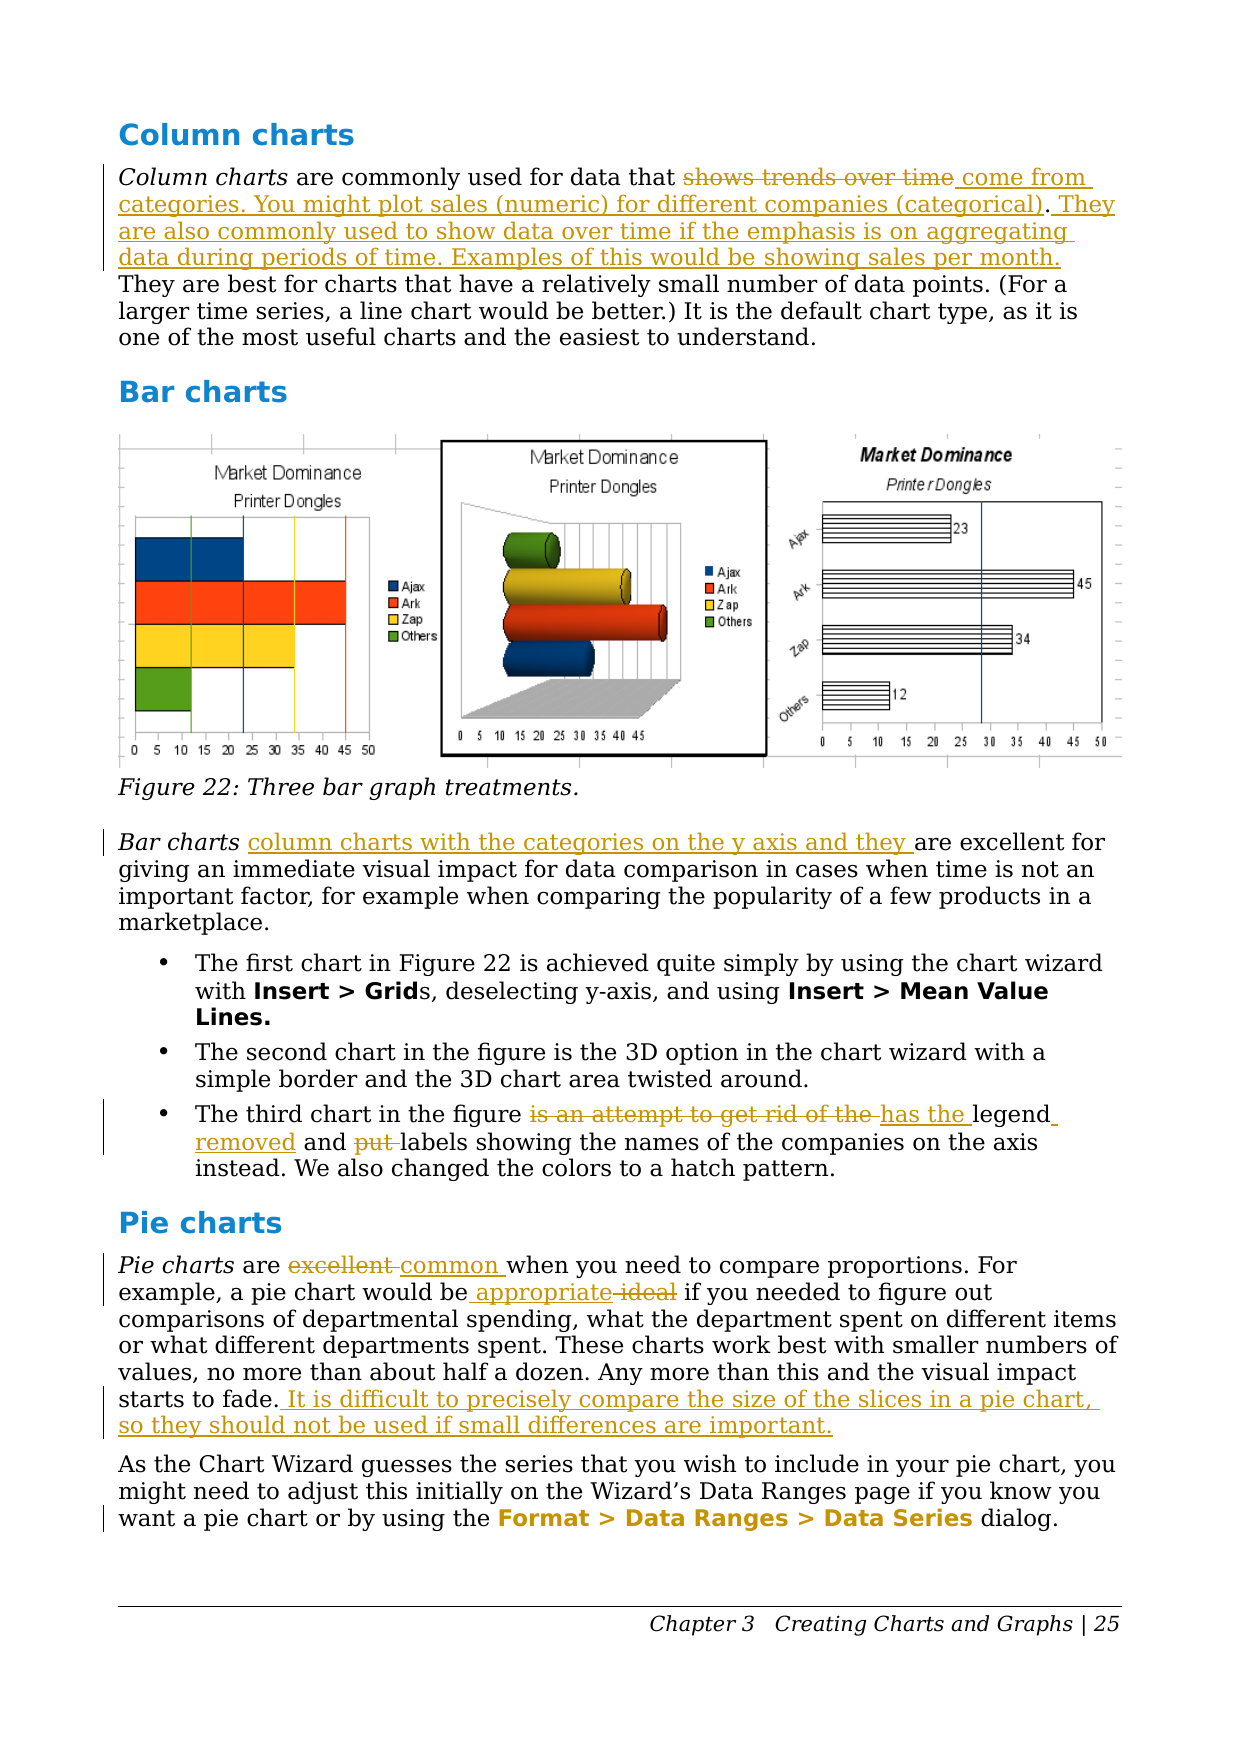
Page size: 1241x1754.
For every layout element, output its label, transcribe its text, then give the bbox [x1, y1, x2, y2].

text Bar charts column charts with the categories on the y axis and they are excellent for giving an immediate visual impact for data comparison in cases when time is not an important factor, for example when comparing the popularity of a few products in a marketplace. [118, 829, 1122, 936]
text Pie charts are common when you need to compare proportions. For example, a pie chart would be appropriate if you needed to figure out comparisons of departmental spending, what the department spent on different items or what different departments spent. These charts work best with smaller numbers of values, no more than about half a dozen. Any more than this and the visual impact starts to fade. It is difficult to precisely compare the size of the slices in a pie chart, so they should not be used if small differences are important. [118, 1252, 1122, 1439]
subtitle Column charts [118, 118, 1122, 152]
text Column charts are commonly used for data that come from categories. You might plot sales (numeric) for different companies (categorical). They are also commonly used to show data over time if the emphasis is on aggregating data during periods of time. Examples of this would be showing sales per month. They are best for charts that have a relatively small number of data points. (For a larger time series, a line chart would be better.) It is the default chart type, as it is one of the most useful charts and the easiest to understand. [118, 164, 1122, 351]
list The first chart in Figure 22 is achieved quite simply by using the chart wizard with Insert > Grids, deselecting y-axis, and using Insert > Mean Value Lines. [156, 949, 1122, 1031]
subtitle Pie charts [118, 1206, 1122, 1240]
text Figure 22: Three bar graph treatments. [118, 774, 1122, 800]
subtitle Bar charts [118, 375, 1122, 409]
text As the Chart Wizard guesses the series that you wish to include in your pie chart, you might need to adjust this initially on the Wizard’s Data Ranges page if you know you want a pie chart or by using the Format > Data Ranges > Data Series dialog. [118, 1452, 1122, 1532]
picture [118, 434, 1123, 768]
list The third chart in the figure has the legend removed and labels showing the names of the companies on the axis instead. We also changed the colors to a hatch pattern. [156, 1099, 1122, 1182]
list The second chart in the figure is the 3D option in the chart wizard with a simple border and the 3D chart area twisted around. [156, 1037, 1122, 1093]
